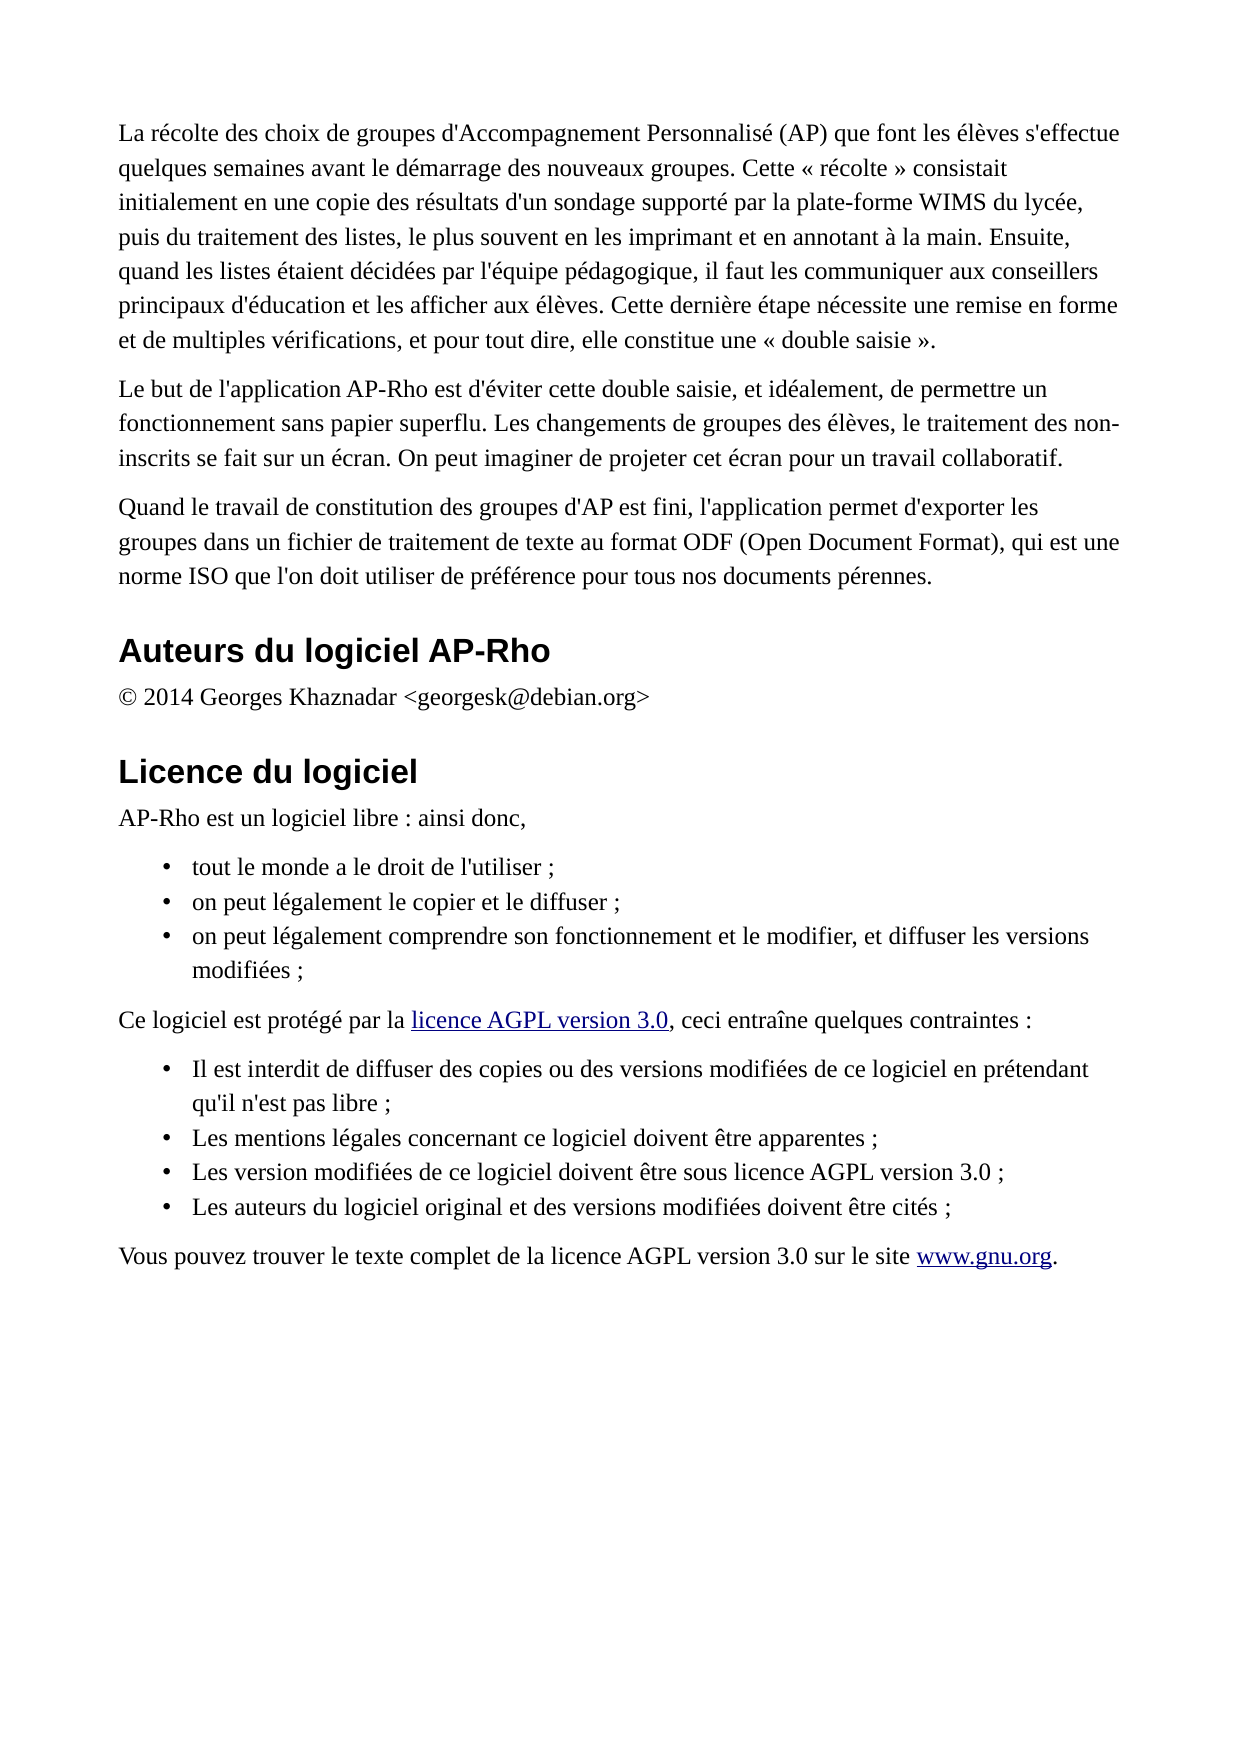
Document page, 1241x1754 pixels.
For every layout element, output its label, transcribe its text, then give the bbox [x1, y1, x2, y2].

text Vous pouvez trouver le texte complet de la licence AGPL version 3.0 sur le site www.gnu.org. [118, 1241, 1122, 1269]
text Quand le travail de constitution des groupes d'AP est fini, l'application permet d'exporter les groupes dans un fichier de traitement de texte au format ODF (Open Document Format), qui est une norme ISO que l'on doit utiliser de préférence pour tous nos documents pérennes. [118, 492, 1122, 590]
subtitle Auteurs du logiciel AP-Rho [118, 631, 1122, 669]
list Les mentions légales concernant ce logiciel doivent être apparentes ; [162, 1123, 1122, 1151]
list on peut légalement comprendre son fonctionnement et le modifier, et diffuser les versions modifiées ; [162, 921, 1122, 984]
list Les version modifiées de ce logiciel doivent être sous licence AGPL version 3.0 ; [162, 1157, 1122, 1186]
text AP-Rho est un logiciel libre : ainsi donc, [118, 803, 1122, 832]
list tout le monde a le droit de l'utiliser ; [162, 852, 1122, 881]
subtitle Licence du logiciel [118, 752, 1122, 791]
text © 2014 Georges Khaznadar <georgesk@debian.org> [118, 682, 1122, 711]
list Il est interdit de diffuser des copies ou des versions modifiées de ce logiciel en prétendant qu'il n'est pas libre ; [162, 1054, 1122, 1117]
text Le but de l'application AP-Rho est d'éviter cette double saisie, et idéalement, de permettre un fonctionnement sans papier superflu. Les changements de groupes des élèves, le traitement des non-inscrits se fait sur un écran. On peut imaginer de projeter cet écran pour un travail collaboratif. [118, 374, 1122, 472]
list Les auteurs du logiciel original et des versions modifiées doivent être cités ; [162, 1192, 1122, 1220]
text Ce logiciel est protégé par la licence AGPL version 3.0, ceci entraîne quelques contraintes : [118, 1005, 1122, 1033]
list on peut légalement le copier et le diffuser ; [162, 887, 1122, 915]
text La récolte des choix de groupes d'Accompagnement Personnalisé (AP) que font les élèves s'effectue quelques semaines avant le démarrage des nouveaux groupes. Cette « récolte » consistait initialement en une copie des résultats d'un sondage supporté par la plate-forme WIMS du lycée, puis du traitement des listes, le plus souvent en les imprimant et en annotant à la main. Ensuite, quand les listes étaient décidées par l'équipe pédagogique, il faut les communiquer aux conseillers principaux d'éducation et les afficher aux élèves. Cette dernière étape nécessite une remise en forme et de multiples vérifications, et pour tout dire, elle constitue une « double saisie ». [118, 118, 1122, 354]
